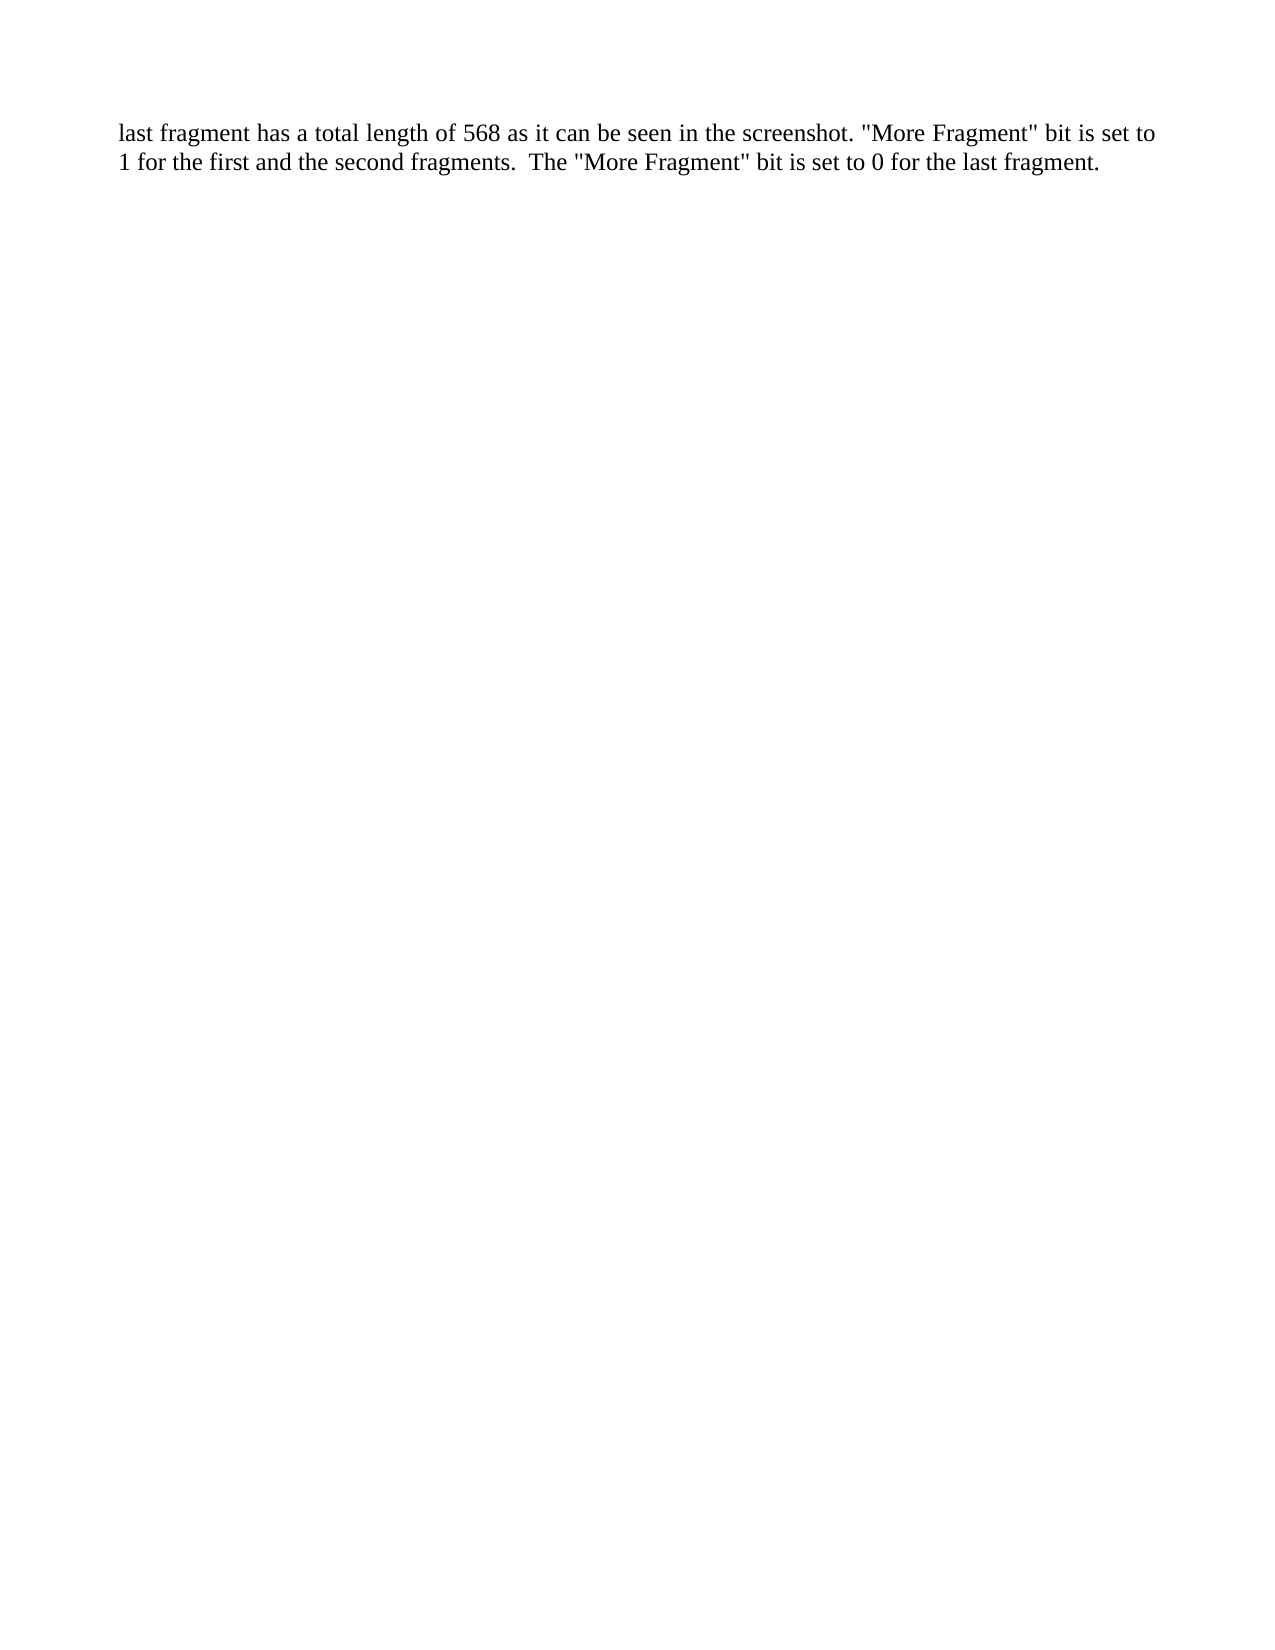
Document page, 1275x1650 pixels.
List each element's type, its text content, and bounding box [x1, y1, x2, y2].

text last fragment has a total length of 568 as it can be seen in the screenshot. "More Fragment" bit is set to 1 for the first and the second fragments. The "More Fragment" bit is set to 0 for the last fragment. [118, 118, 1157, 176]
